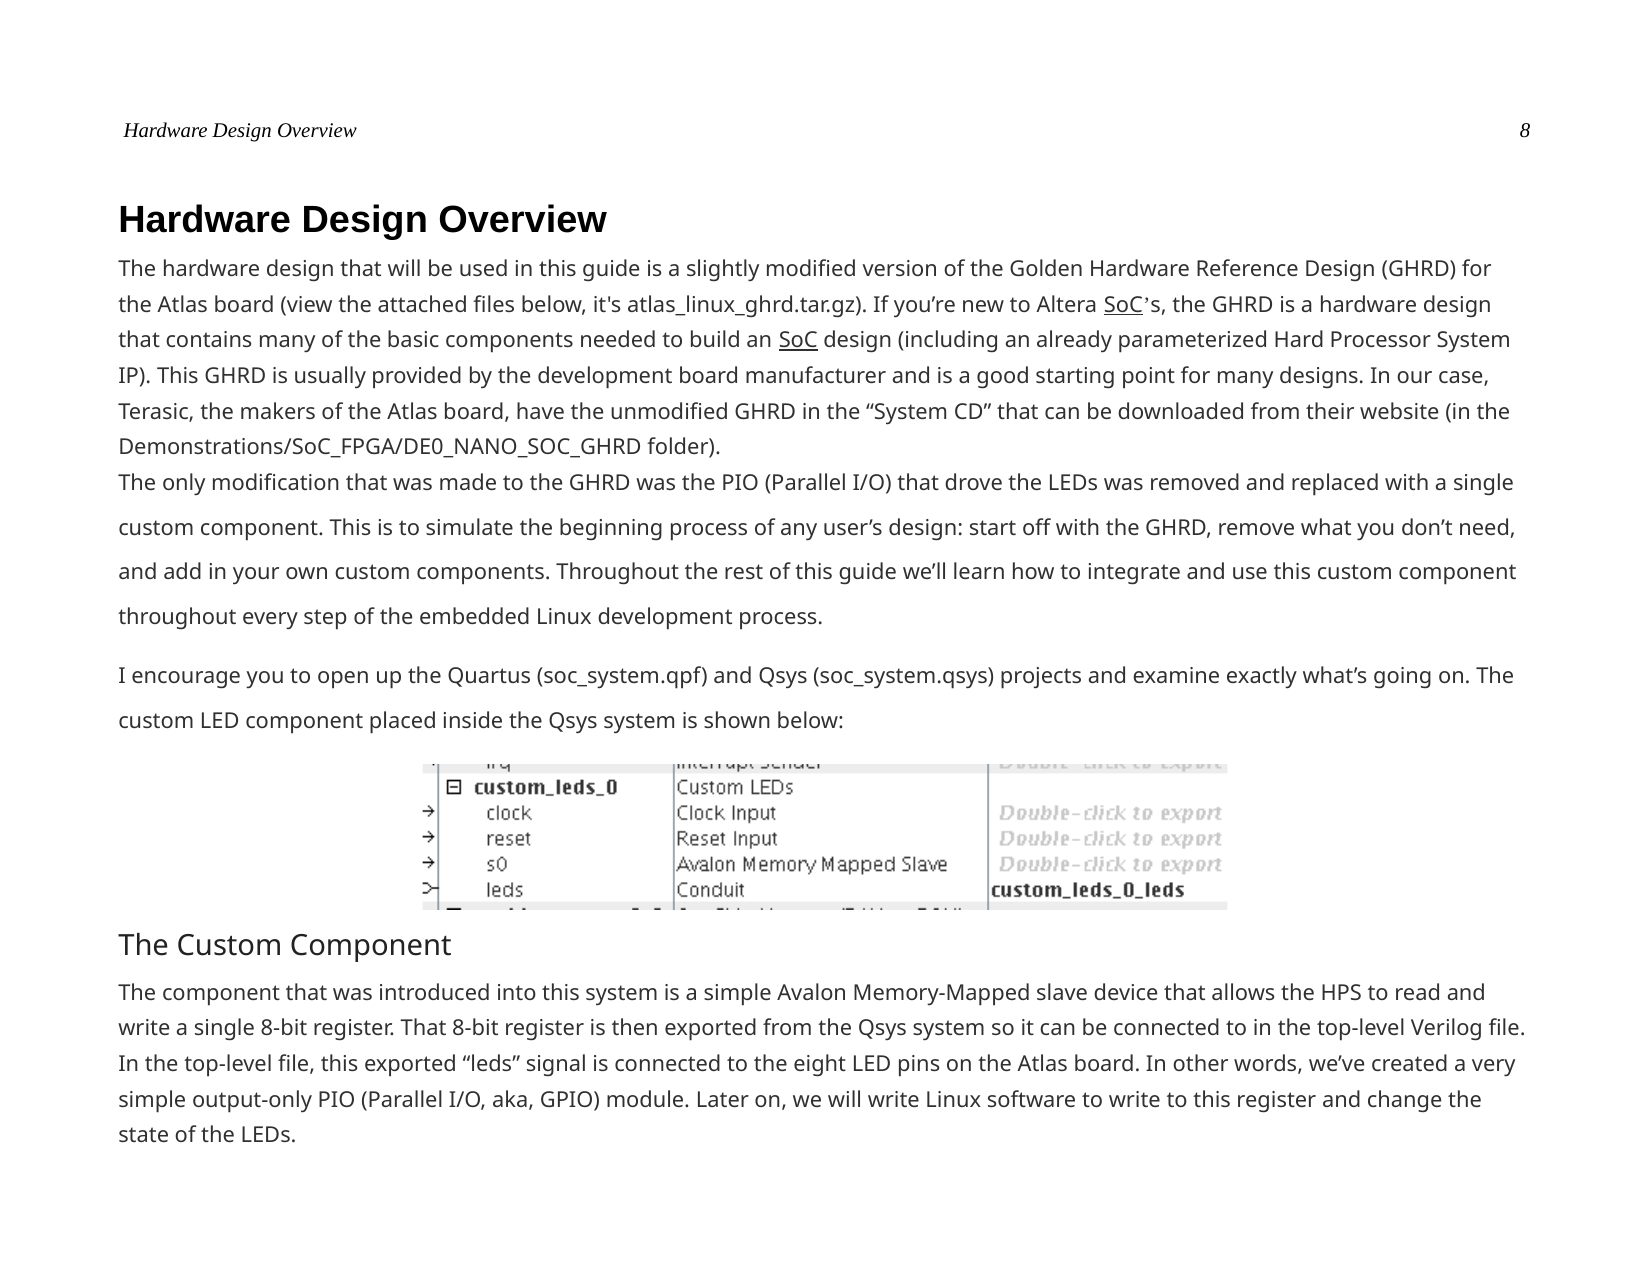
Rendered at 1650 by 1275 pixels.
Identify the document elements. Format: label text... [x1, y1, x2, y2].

subtitle Hardware Design Overview [118, 197, 1532, 240]
text The hardware design that will be used in this guide is a slightly modified version of the Golden Hardware Reference Design (GHRD) for the Atlas board (view the attached files below, it's atlas_linux_ghrd.tar.gz). If you’re new to Altera SoC’s, the GHRD is a hardware design that contains many of the basic components needed to build an SoC design (including an already parameterized Hard Processor System IP). This GHRD is usually provided by the development board manufacturer and is a good starting point for many designs. In our case, Terasic, the makers of the Atlas board, have the unmodified GHRD in the “System CD” that can be downloaded from their website (in the Demonstrations/SoC_FPGA/DE0_NANO_SOC_GHRD folder). [118, 253, 1532, 461]
text I encourage you to open up the Quartus (soc_system.qpf) and Qsys (soc_system.qsys) projects and examine exactly what’s going on. The custom LED component placed inside the Qsys system is shown below: [118, 661, 1532, 735]
picture [422, 764, 1228, 910]
text The only modification that was made to the GHRD was the PIO (Parallel I/O) that drove the LEDs was removed and replaced with a single custom component. This is to simulate the beginning process of any user’s design: start off with the GHRD, remove what you don’t need, and add in your own custom components. Throughout the rest of this guide we’ll learn how to integrate and use this custom component throughout every step of the embedded Linux development process. [118, 467, 1532, 631]
text The component that was introduced into this system is a simple Avalon Memory-Mapped slave device that allows the HPS to read and write a single 8-bit register. That 8-bit register is then exported from the Qsys system so it can be connected to in the top-level Verilog file. In the top-level file, this exported “leds” signal is connected to the eight LED pins on the Atlas board. In other words, we’ve created a very simple output-only PIO (Parallel I/O, aka, GPIO) module. Later on, we will write Linux software to write to this register and change the state of the LEDs. [118, 977, 1532, 1149]
subtitle The Custom Component [118, 924, 1532, 964]
